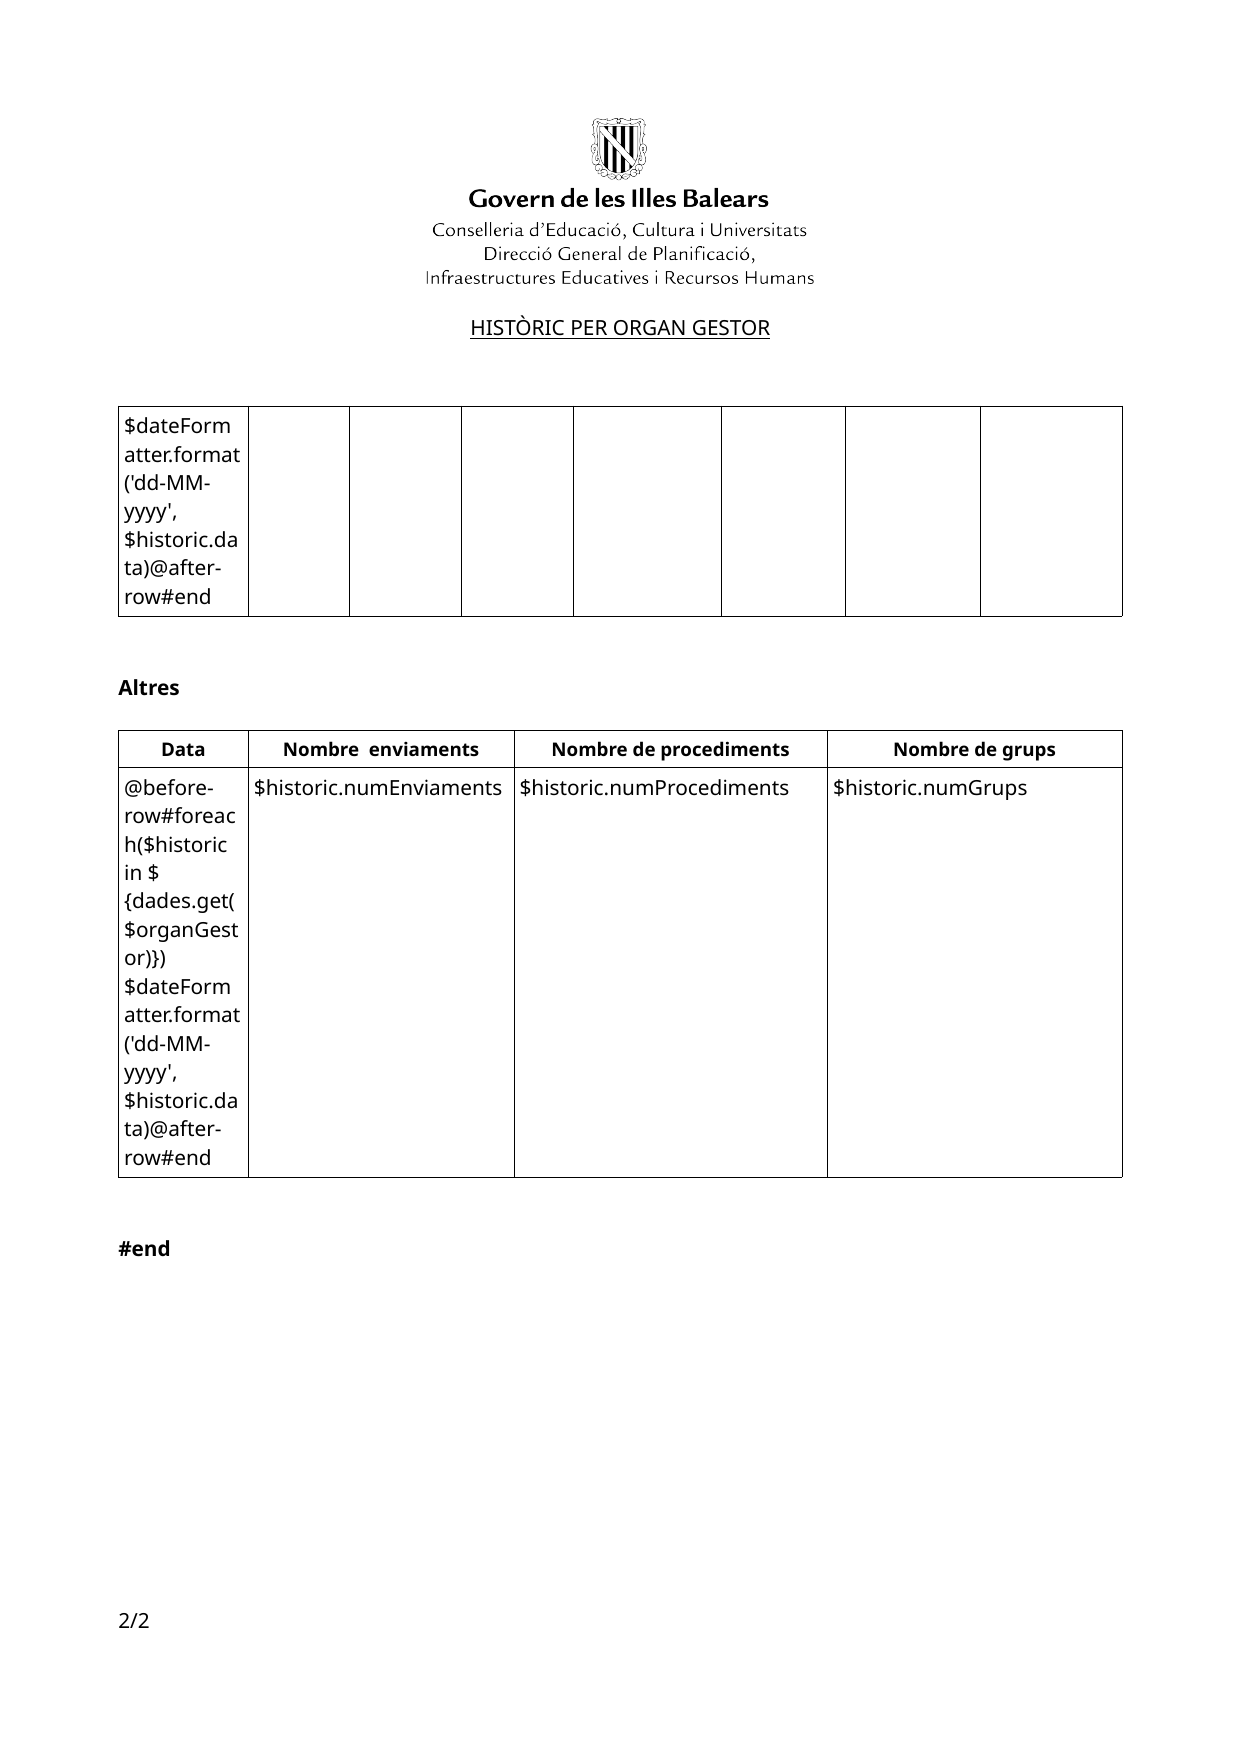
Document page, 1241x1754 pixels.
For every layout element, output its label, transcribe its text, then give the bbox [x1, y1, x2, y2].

table_header Data [119, 731, 248, 767]
table_cell [722, 407, 845, 616]
picture [426, 118, 814, 284]
table_cell [981, 407, 1122, 616]
table_cell [350, 407, 461, 616]
text Altres [118, 673, 1122, 702]
table_cell $historic.numGrups [828, 768, 1122, 1177]
text #end [118, 1234, 1122, 1262]
table_cell $historic.numProcediments [515, 768, 827, 1177]
table_header Nombre de procediments [515, 731, 827, 767]
table_cell $dateFormatter.format('dd-MM-yyyy', $historic.data)@after-row#end [119, 407, 248, 616]
table_cell $historic.numEnviaments [249, 768, 514, 1177]
table_cell [249, 407, 349, 616]
table_header Nombre de grups [828, 731, 1122, 767]
table_cell [462, 407, 573, 616]
table_cell [846, 407, 980, 616]
table_header Nombre enviaments [249, 731, 514, 767]
table_cell @before-row#foreach($historic in ${dades.get($organGestor)})$dateFormatter.format('dd-MM-yyyy', $historic.data)@after-row#end [119, 768, 248, 1177]
table_cell [574, 407, 721, 616]
